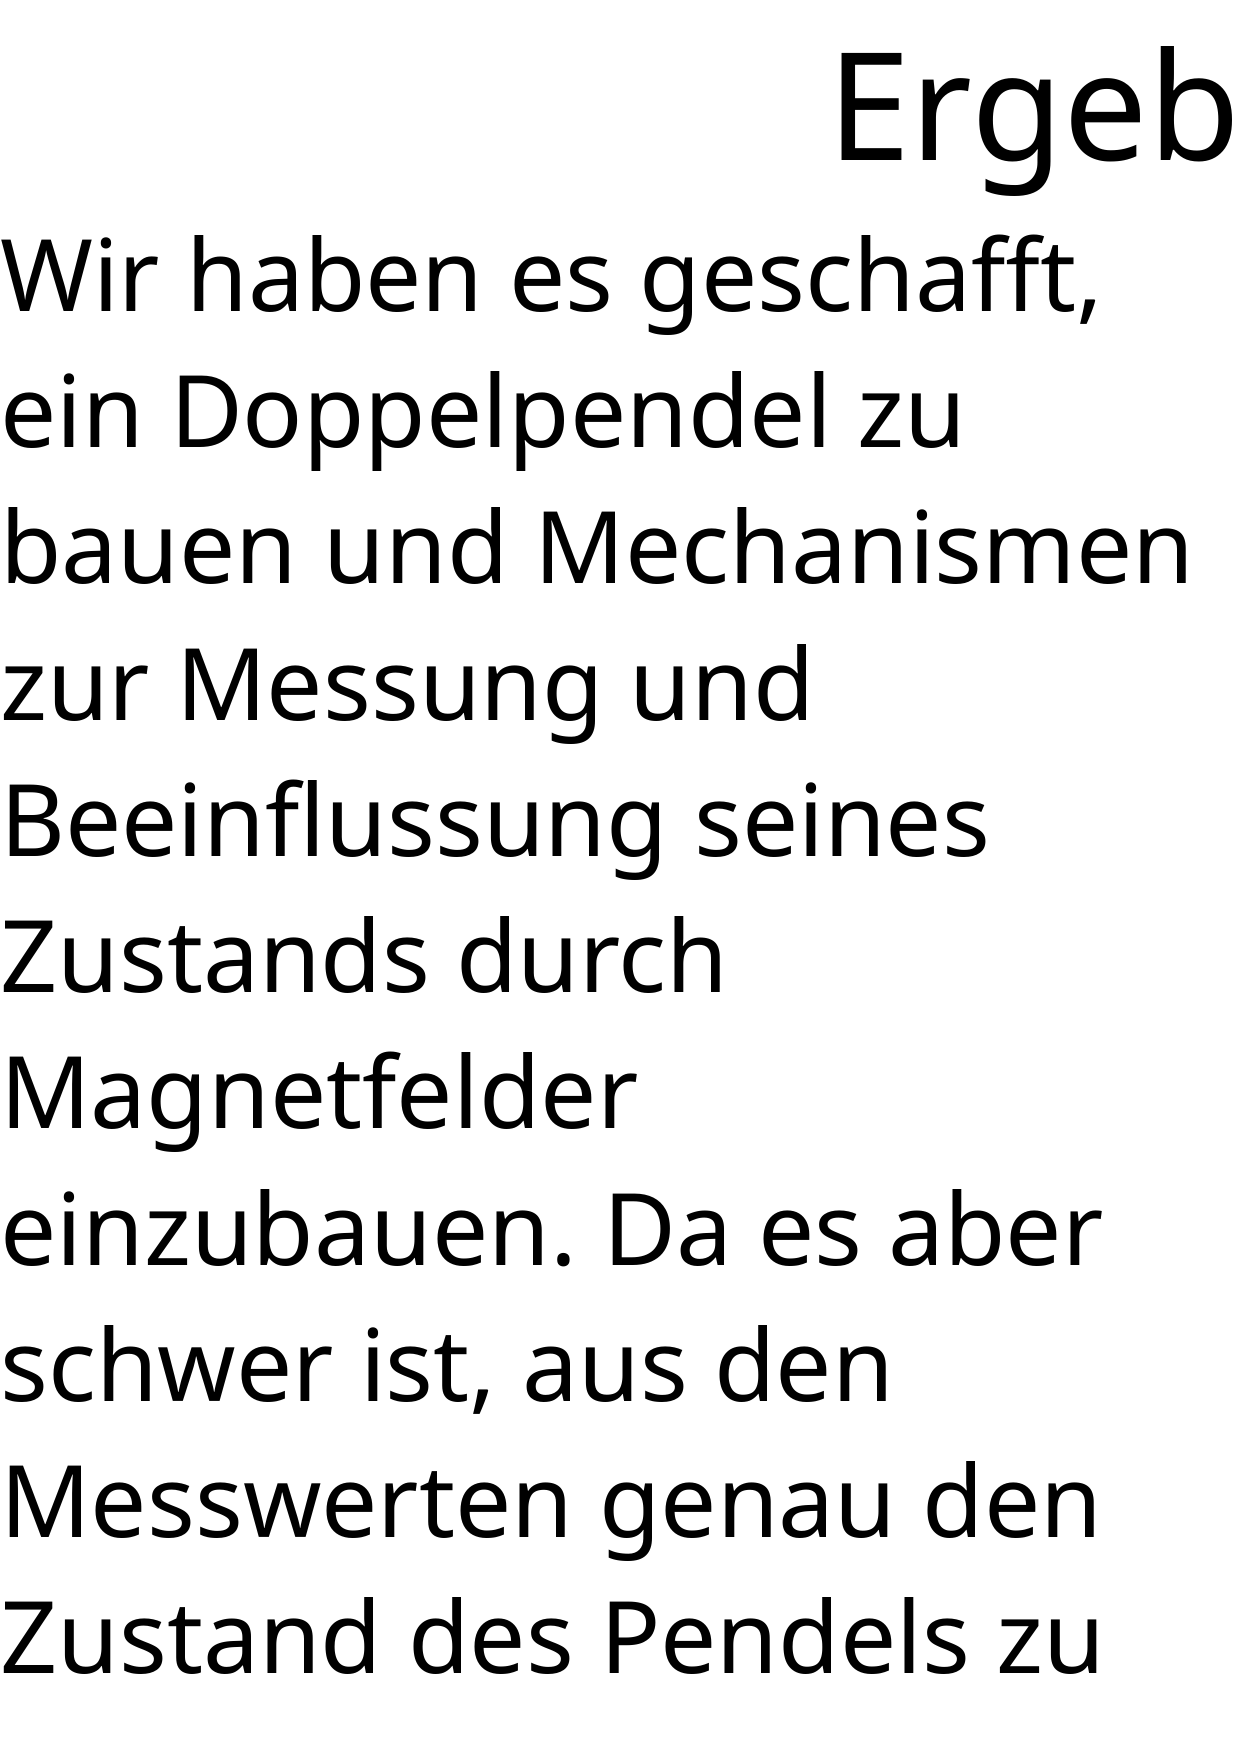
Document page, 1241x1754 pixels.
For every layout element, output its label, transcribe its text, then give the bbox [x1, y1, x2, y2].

text Zustands durch Magnetfelder einzubauen. Da es aber schwer ist, aus den Messwerten genau den Zustand des Pendels zu [0, 886, 1240, 1703]
text Wir haben es geschafft, ein Doppelpendel zu bauen und Mechanismen zur Messung und Beeinflussung seines [0, 204, 1240, 886]
text Ergeb [0, 0, 1240, 204]
